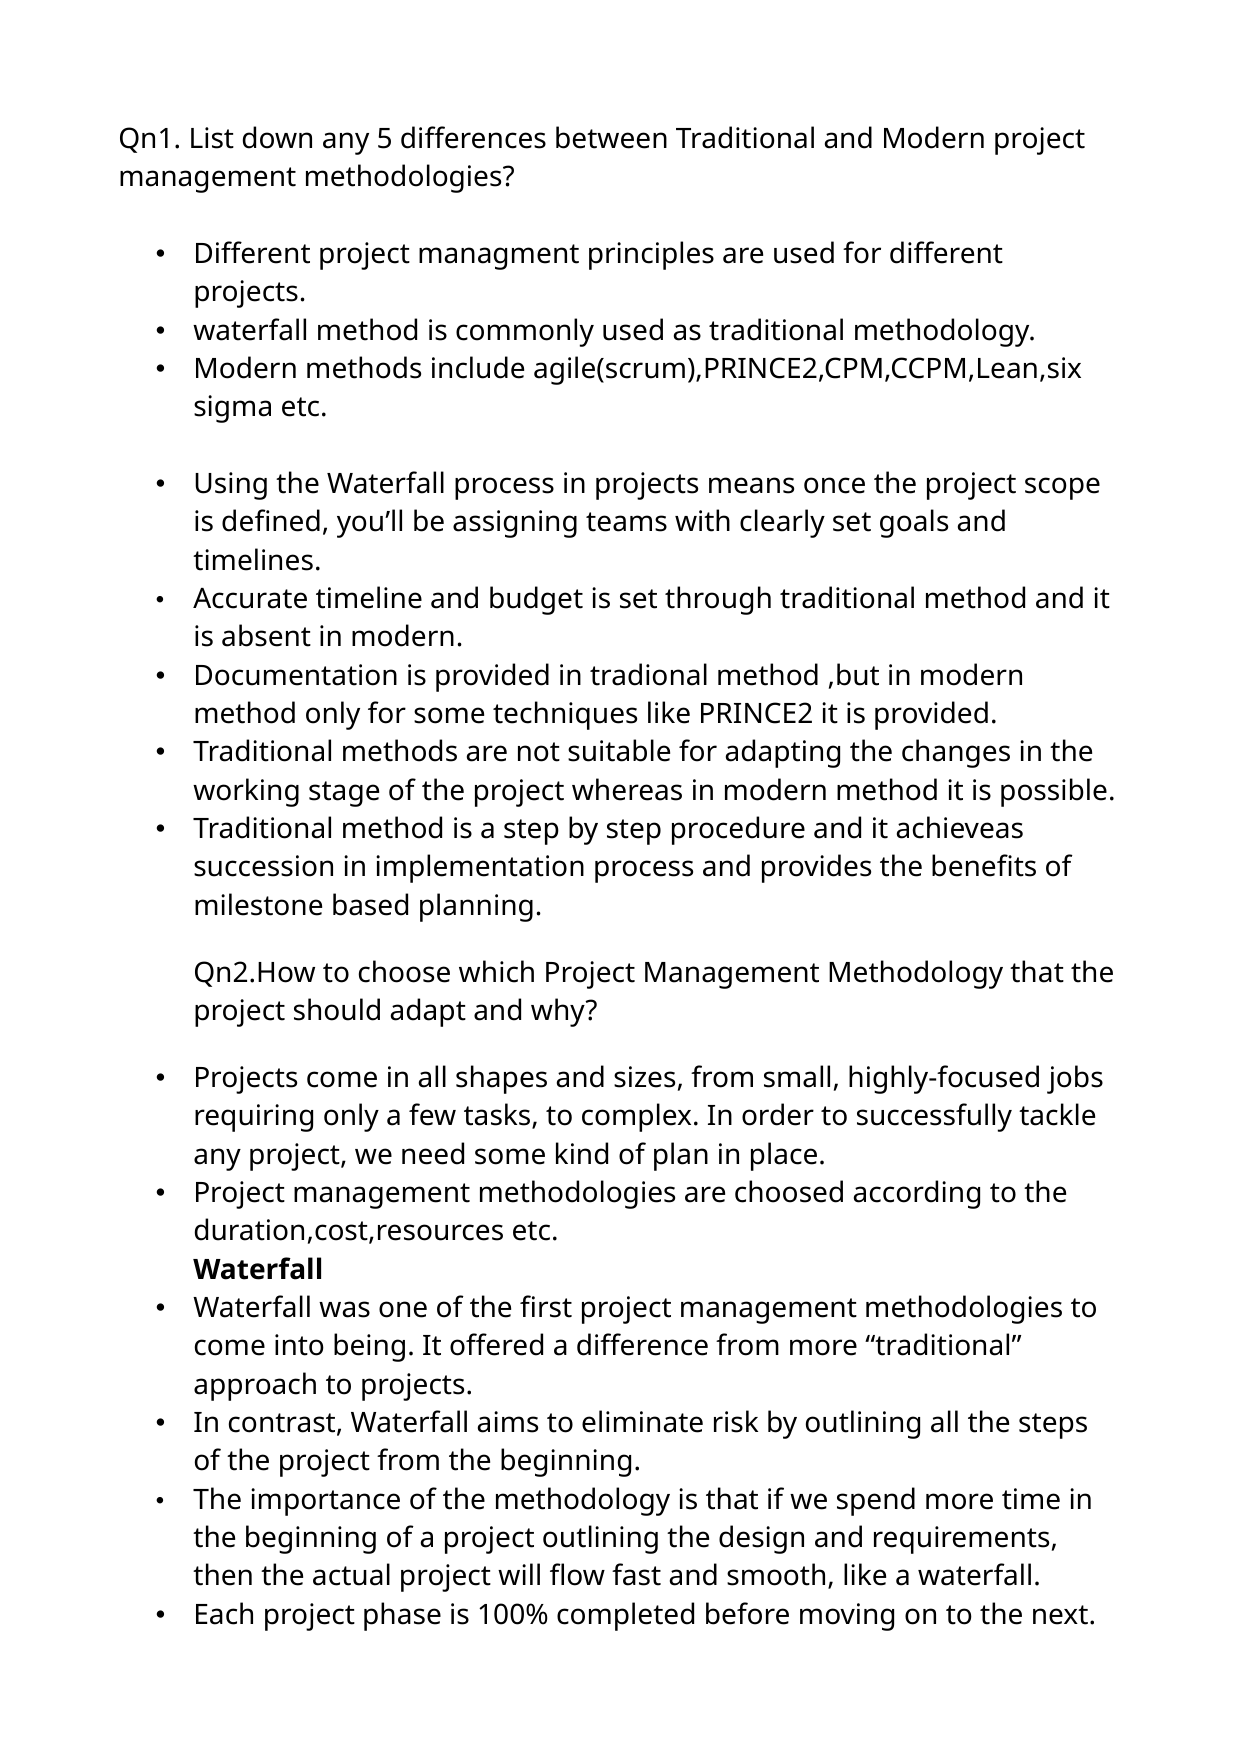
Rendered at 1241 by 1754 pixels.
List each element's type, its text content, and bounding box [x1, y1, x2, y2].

list Different project managment principles are used for different projects. [156, 233, 1122, 310]
list Traditional method is a step by step procedure and it achieveas succession in implementation process and provides the benefits of milestone based planning. [156, 808, 1122, 923]
list Waterfall [156, 1249, 1122, 1287]
list Waterfall was one of the first project management methodologies to come into being. It offered a difference from more “traditional” approach to projects. [156, 1287, 1122, 1402]
list The importance of the methodology is that if we spend more time in the beginning of a project outlining the design and requirements, then the actual project will flow fast and smooth, like a waterfall. [156, 1479, 1122, 1594]
list Documentation is provided in tradional method ,but in modern method only for some techniques like PRINCE2 it is provided. [156, 655, 1122, 731]
list Traditional methods are not suitable for adapting the changes in the working stage of the project whereas in modern method it is possible. [156, 731, 1122, 808]
list Projects come in all shapes and sizes, from small, highly-focused jobs requiring only a few tasks, to complex. In order to successfully tackle any project, we need some kind of plan in place. [156, 1057, 1122, 1172]
list Using the Waterfall process in projects means once the project scope is defined, you’ll be assigning teams with clearly set goals and timelines. [156, 463, 1122, 578]
list Project management methodologies are choosed according to the duration,cost,resources etc. [156, 1172, 1122, 1249]
list Qn2.How to choose which Project Management Methodology that the project should adapt and why? [156, 952, 1122, 1028]
list Modern methods include agile(scrum),PRINCE2,CPM,CCPM,Lean,six sigma etc. [156, 348, 1122, 425]
text Qn1. List down any 5 differences between Traditional and Modern project [118, 118, 1122, 156]
list Each project phase is 100% completed before moving on to the next. [156, 1594, 1122, 1632]
list In contrast, Waterfall aims to eliminate risk by outlining all the steps of the project from the beginning. [156, 1402, 1122, 1479]
list Accurate timeline and budget is set through traditional method and it is absent in modern. [156, 578, 1122, 655]
list waterfall method is commonly used as traditional methodology. [156, 310, 1122, 348]
text management methodologies? [118, 156, 1122, 195]
